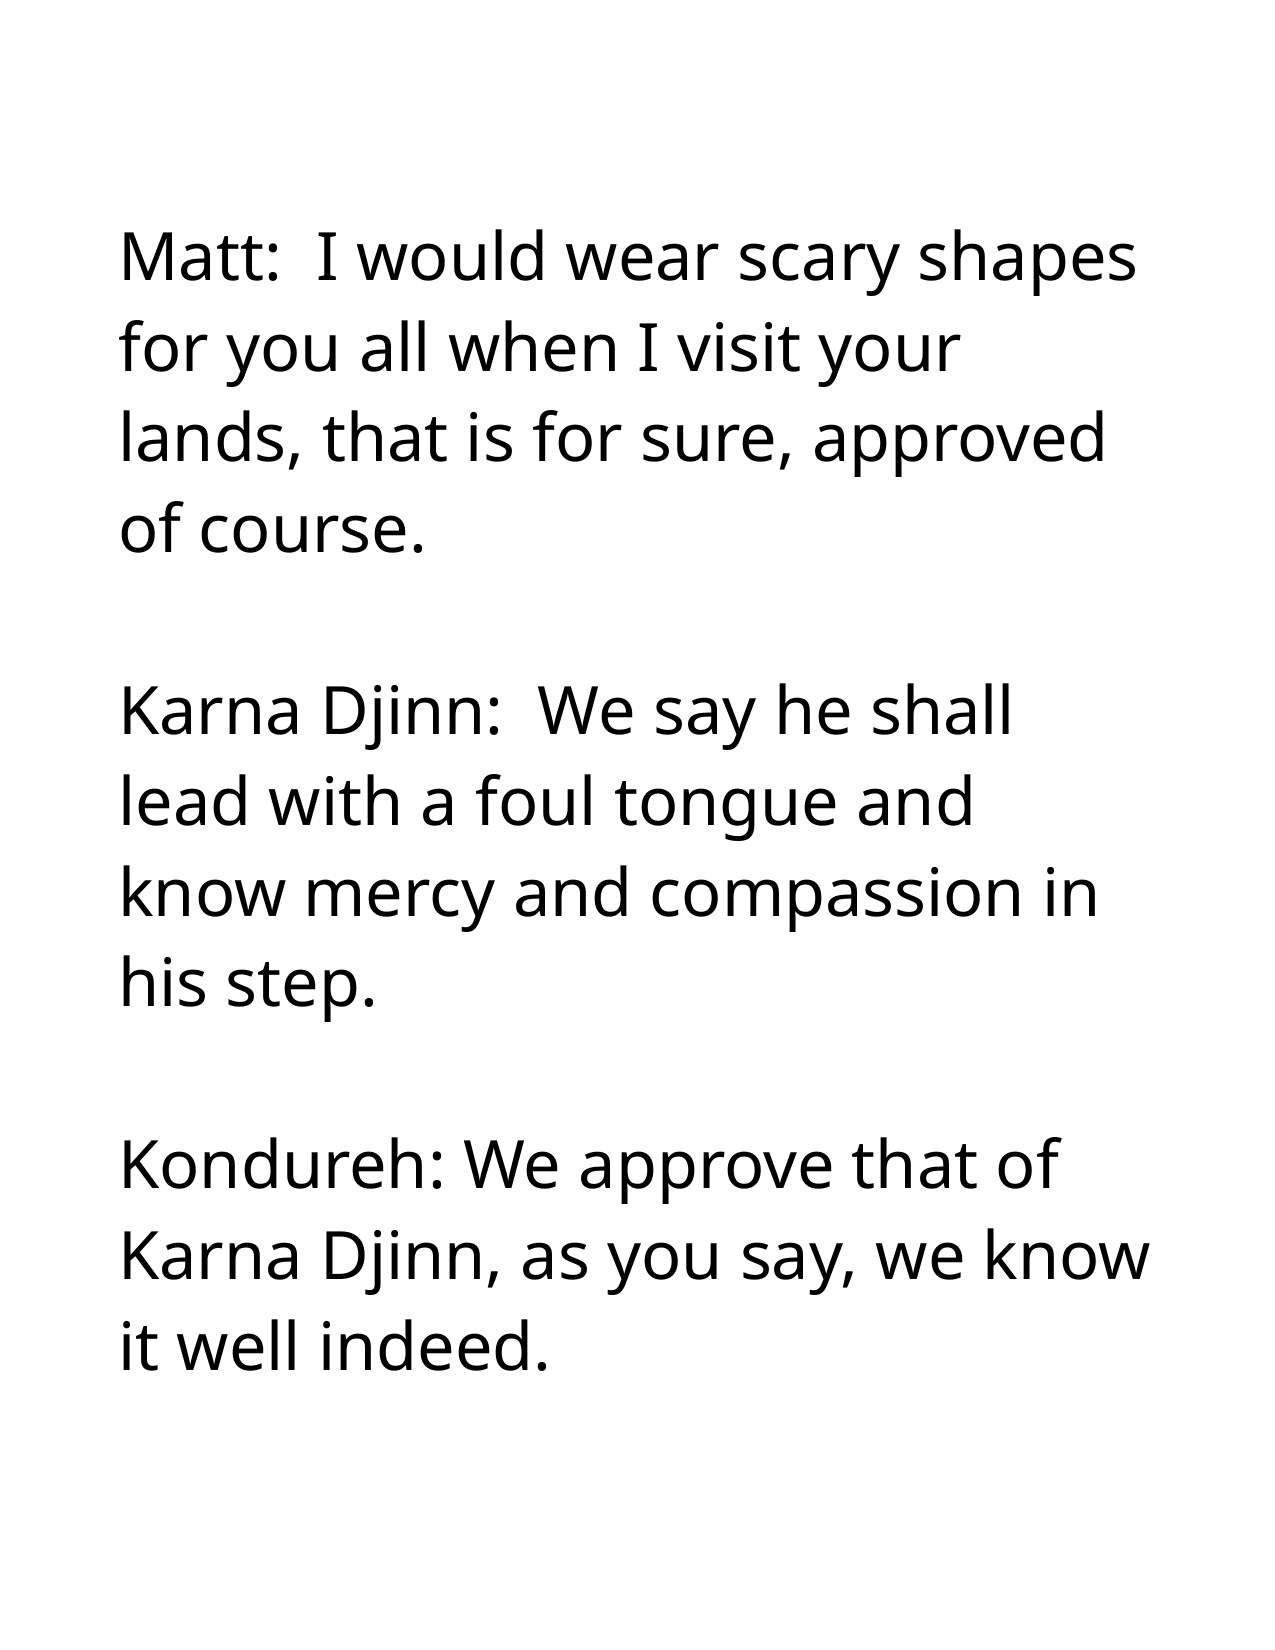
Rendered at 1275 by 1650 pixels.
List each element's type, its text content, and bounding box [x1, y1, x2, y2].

text Matt: I would wear scary shapes for you all when I visit your lands, that is for sure, approved of course. [118, 209, 1157, 572]
text Karna Djinn: We say he shall lead with a foul tongue and know mercy and compassion in his step. [118, 663, 1157, 1026]
text Kondureh: We approve that of Karna Djinn, as you say, we know it well indeed. [118, 1117, 1157, 1390]
